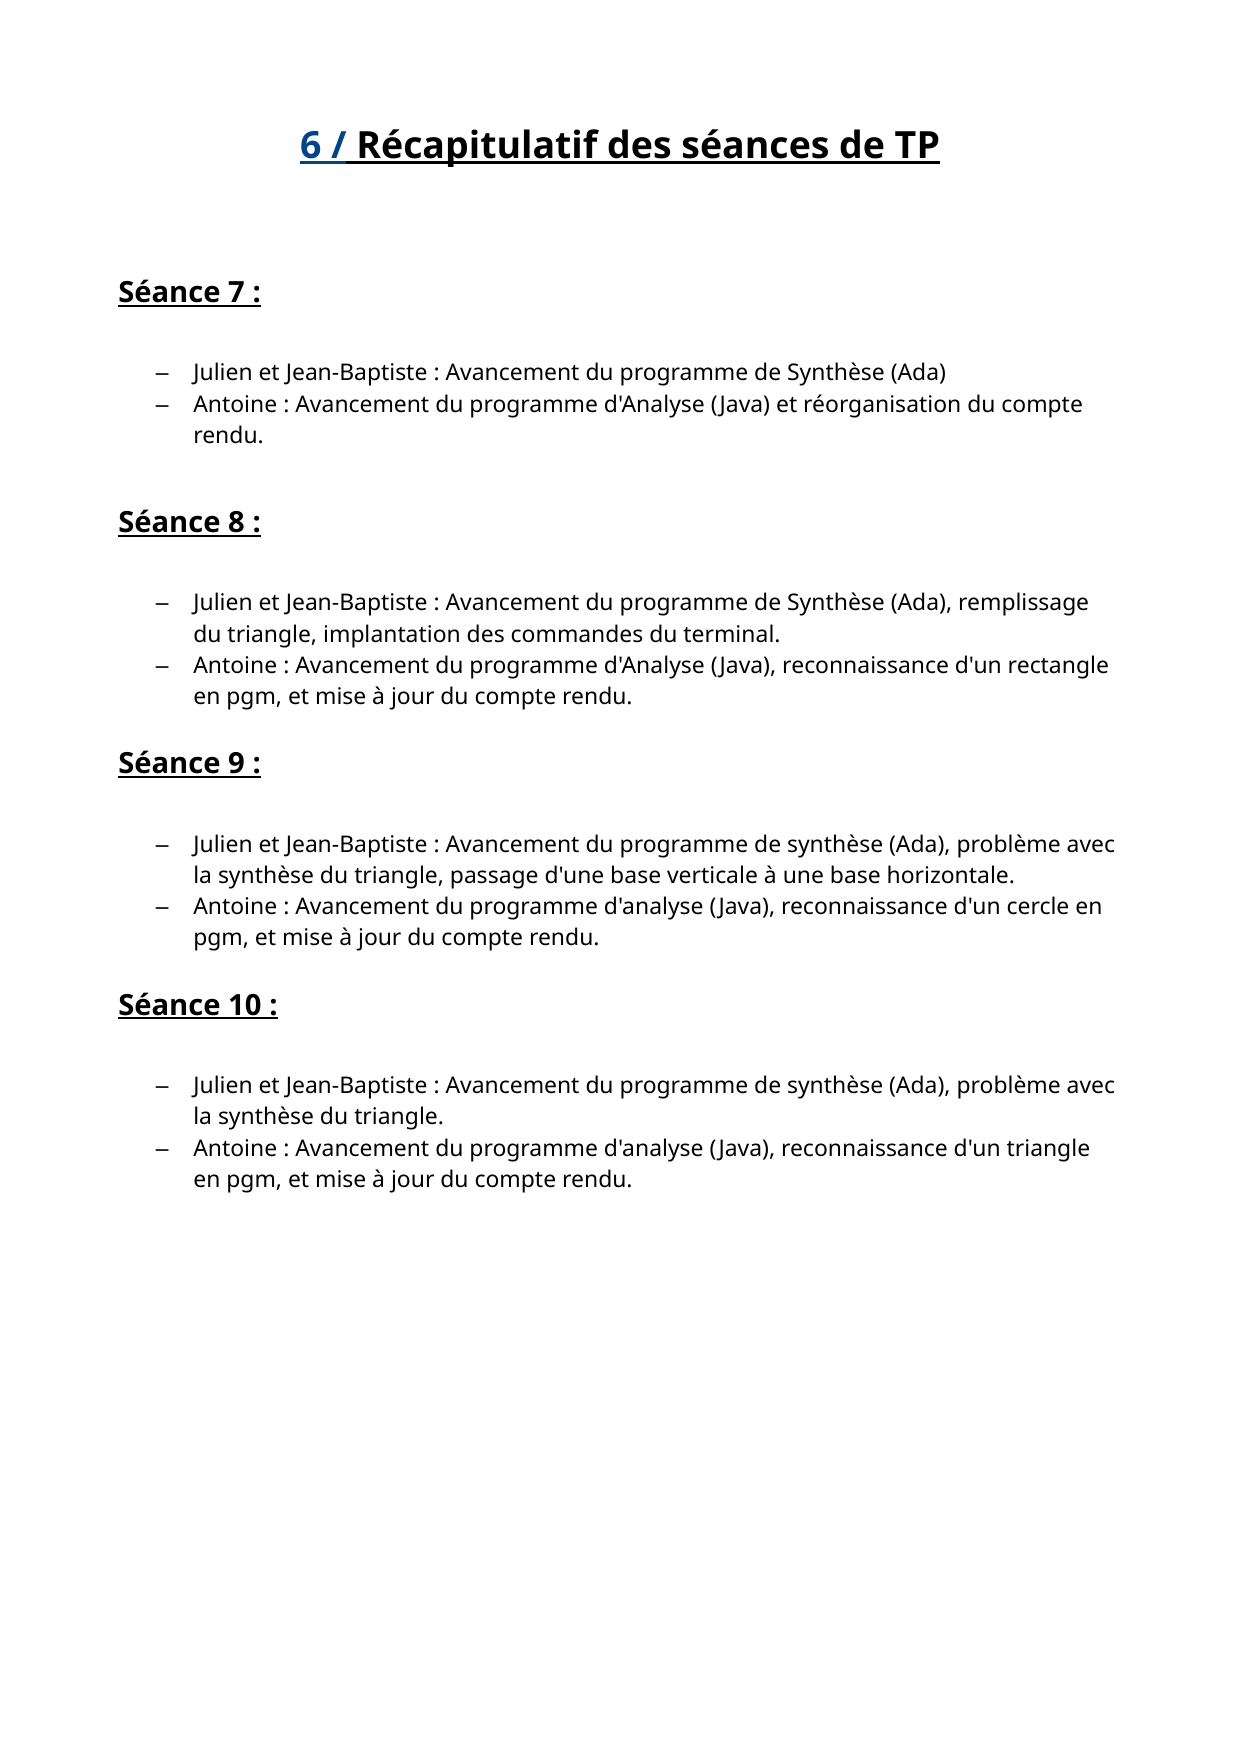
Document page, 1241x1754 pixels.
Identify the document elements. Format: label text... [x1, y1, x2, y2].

text Séance 8 : [118, 501, 1122, 541]
list Julien et Jean-Baptiste : Avancement du programme de synthèse (Ada), problème avec la synthèse du triangle, passage d'une base verticale à une base horizontale. [156, 828, 1122, 890]
text Séance 9 : [118, 742, 1122, 782]
text Séance 10 : [118, 984, 1122, 1023]
list Antoine : Avancement du programme d'analyse (Java), reconnaissance d'un cercle en pgm, et mise à jour du compte rendu. [156, 890, 1122, 953]
list Julien et Jean-Baptiste : Avancement du programme de Synthèse (Ada), remplissage du triangle, implantation des commandes du terminal. [156, 586, 1122, 649]
list Julien et Jean-Baptiste : Avancement du programme de synthèse (Ada), problème avec la synthèse du triangle. [156, 1069, 1122, 1131]
text 6 / Récapitulatif des séances de TP [118, 118, 1122, 169]
text Séance 7 : [118, 271, 1122, 311]
list Antoine : Avancement du programme d'Analyse (Java), reconnaissance d'un rectangle en pgm, et mise à jour du compte rendu. [156, 649, 1122, 711]
list Antoine : Avancement du programme d'Analyse (Java) et réorganisation du compte rendu. [156, 388, 1122, 450]
list Antoine : Avancement du programme d'analyse (Java), reconnaissance d'un triangle en pgm, et mise à jour du compte rendu. [156, 1131, 1122, 1194]
list Julien et Jean-Baptiste : Avancement du programme de Synthèse (Ada) [156, 356, 1122, 388]
